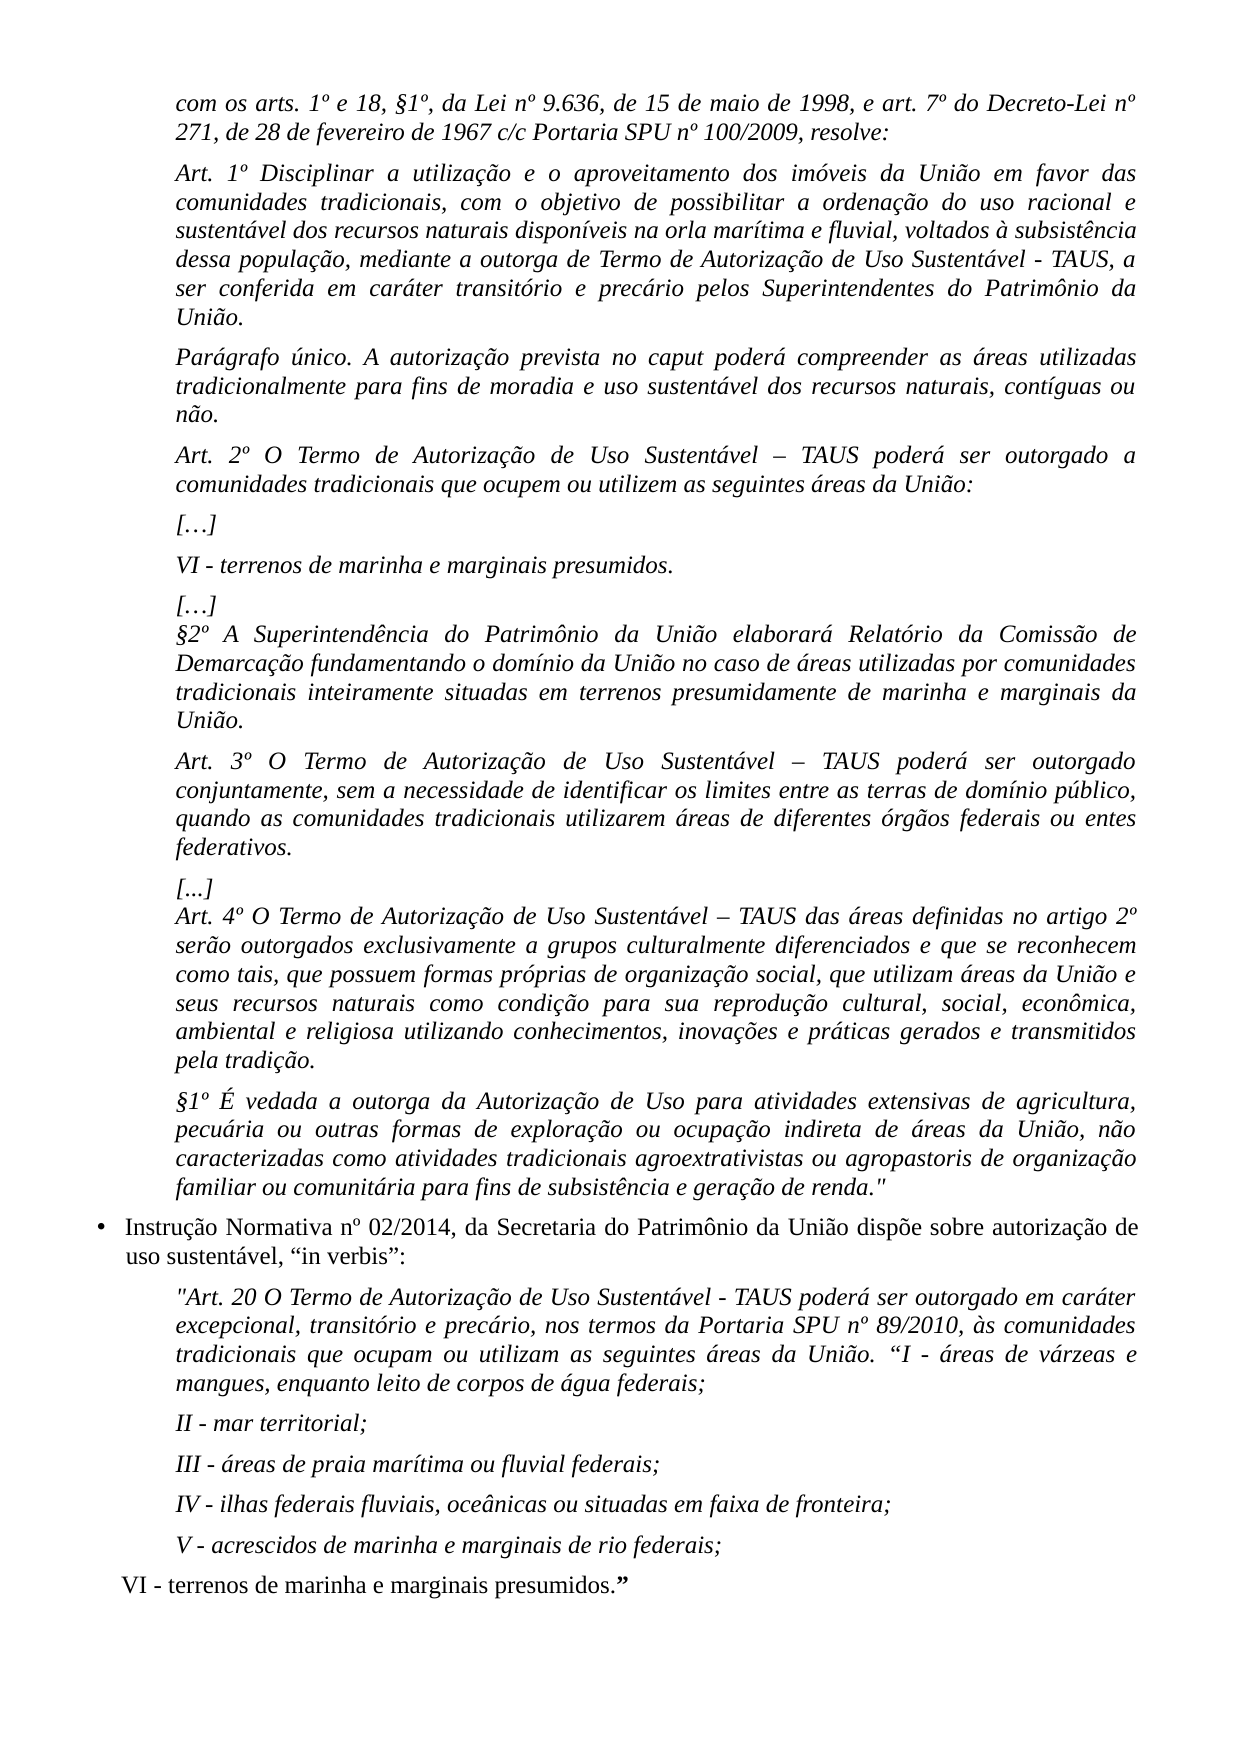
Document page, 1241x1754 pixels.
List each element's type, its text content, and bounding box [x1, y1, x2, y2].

list […] §2º A Superintendência do Patrimônio da União elaborará Relatório da Comissão de Demarcação fundamentando o domínio da União no caso de áreas utilizadas por comunidades tradicionais inteiramente situadas em terrenos presumidamente de marinha e marginais da União. [138, 590, 1140, 734]
list […] [138, 509, 1140, 538]
list [...] Art. 4º O Termo de Autorização de Uso Sustentável – TAUS das áreas definidas no artigo 2º serão outorgados exclusivamente a grupos culturalmente diferenciados e que se reconhecem como tais, que possuem formas próprias de organização social, que utilizam áreas da União e seus recursos naturais como condição para sua reprodução cultural, social, econômica, ambiental e religiosa utilizando conhecimentos, inovações e práticas gerados e transmitidos pela tradição. [138, 873, 1140, 1074]
list com os arts. 1º e 18, §1º, da Lei nº 9.636, de 15 de maio de 1998, e art. 7º do Decreto-Lei nº 271, de 28 de fevereiro de 1967 c/c Portaria SPU nº 100/2009, resolve: [138, 88, 1140, 146]
list Art. 3º O Termo de Autorização de Uso Sustentável – TAUS poderá ser outorgado conjuntamente, sem a necessidade de identificar os limites entre as terras de domínio público, quando as comunidades tradicionais utilizarem áreas de diferentes órgãos federais ou entes federativos. [138, 746, 1140, 861]
list "Art. 20 O Termo de Autorização de Uso Sustentável - TAUS poderá ser outorgado em caráter excepcional, transitório e precário, nos termos da Portaria SPU nº 89/2010, às comunidades tradicionais que ocupam ou utilizam as seguintes áreas da União. “I - áreas de várzeas e mangues, enquanto leito de corpos de água federais; [138, 1282, 1140, 1397]
list IV - ilhas federais fluviais, oceânicas ou situadas em faixa de fronteira; [138, 1489, 1140, 1518]
list Parágrafo único. A autorização prevista no caput poderá compreender as áreas utilizadas tradicionalmente para fins de moradia e uso sustentável dos recursos naturais, contíguas ou não. [138, 342, 1140, 428]
list Instrução Normativa nº 02/2014, da Secretaria do Patrimônio da União dispõe sobre autorização de uso sustentável, “in verbis”: [97, 1212, 1140, 1270]
list III - áreas de praia marítima ou fluvial federais; [138, 1449, 1140, 1478]
list VI - terrenos de marinha e marginais presumidos. [138, 550, 1140, 579]
list Art. 2º O Termo de Autorização de Uso Sustentável – TAUS poderá ser outorgado a comunidades tradicionais que ocupem ou utilizem as seguintes áreas da União: [138, 440, 1140, 498]
list Art. 1º Disciplinar a utilização e o aproveitamento dos imóveis da União em favor das comunidades tradicionais, com o objetivo de possibilitar a ordenação do uso racional e sustentável dos recursos naturais disponíveis na orla marítima e fluvial, voltados à subsistência dessa população, mediante a outorga de Termo de Autorização de Uso Sustentável - TAUS, a ser conferida em caráter transitório e precário pelos Superintendentes do Patrimônio da União. [138, 158, 1140, 330]
list VI - terrenos de marinha e marginais presumidos.” [100, 1571, 1140, 1599]
list II - mar territorial; [138, 1408, 1140, 1437]
list §1º É vedada a outorga da Autorização de Uso para atividades extensivas de agricultura, pecuária ou outras formas de exploração ou ocupação indireta de áreas da União, não caracterizadas como atividades tradicionais agroextrativistas ou agropastoris de organização familiar ou comunitária para fins de subsistência e geração de renda." [138, 1086, 1140, 1201]
list V - acrescidos de marinha e marginais de rio federais; [138, 1530, 1140, 1559]
